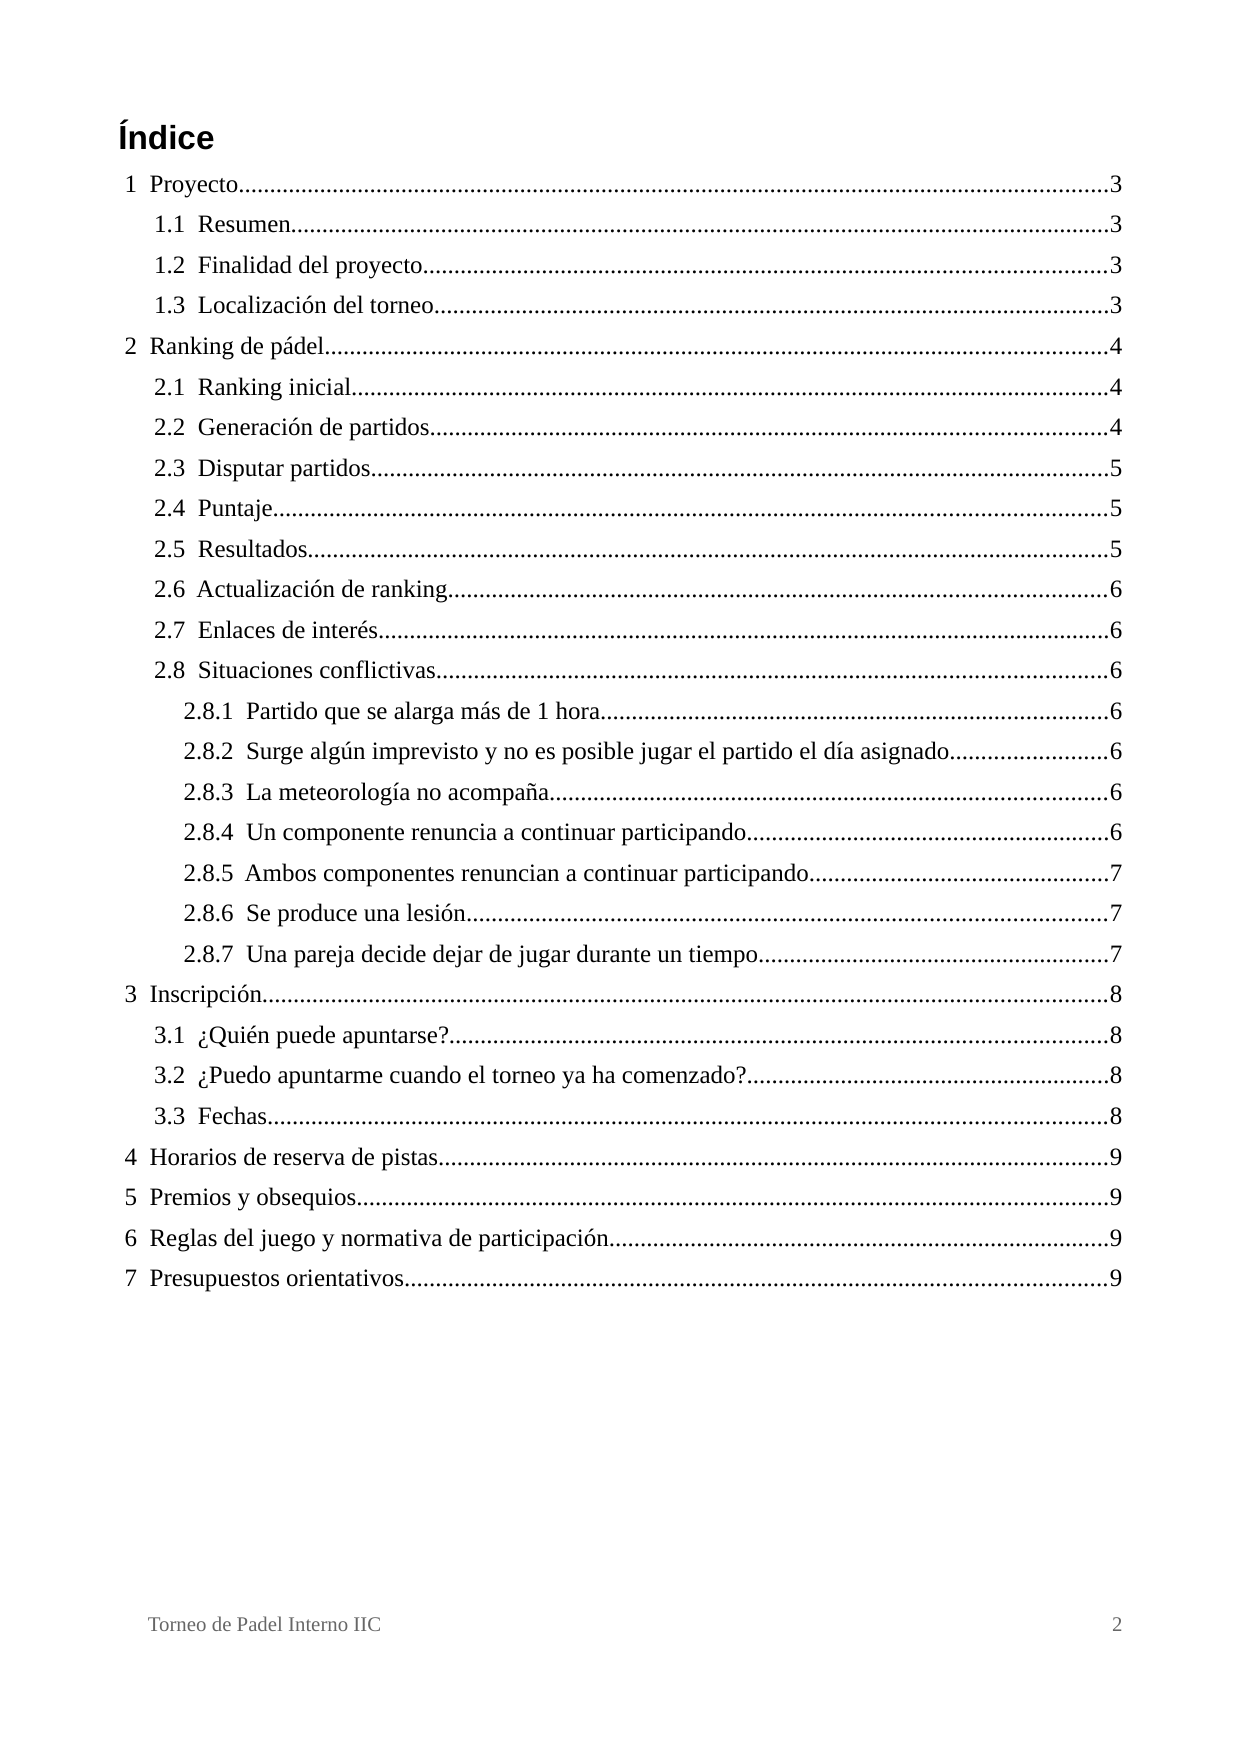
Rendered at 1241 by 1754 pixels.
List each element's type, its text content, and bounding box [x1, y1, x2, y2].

text 2 Ranking de pádel 4 [118, 331, 1122, 360]
text 2.4 Puntaje 5 [148, 493, 1122, 522]
text 7 Presupuestos orientativos 9 [118, 1263, 1122, 1292]
text 1 Proyecto 3 [118, 169, 1122, 198]
text 3.2 ¿Puedo apuntarme cuando el torneo ya ha comenzado? 8 [148, 1061, 1122, 1089]
text 1.1 Resumen 3 [148, 209, 1122, 238]
text 3.3 Fechas 8 [148, 1101, 1122, 1130]
text 2.2 Generación de partidos 4 [148, 412, 1122, 441]
text 2.8.7 Una pareja decide dejar de jugar durante un tiempo 7 [177, 939, 1122, 968]
text 2.8.6 Se produce una lesión 7 [177, 898, 1122, 927]
text 1.3 Localización del torneo 3 [148, 291, 1122, 319]
text 5 Premios y obsequios 9 [118, 1182, 1122, 1211]
text 2.8.2 Surge algún imprevisto y no es posible jugar el partido el día asignado 6 [177, 736, 1122, 765]
text 2.1 Ranking inicial 4 [148, 372, 1122, 400]
text 3.1 ¿Quién puede apuntarse? 8 [148, 1020, 1122, 1049]
text 2.8.5 Ambos componentes renuncian a continuar participando 7 [177, 858, 1122, 887]
text 2.7 Enlaces de interés 6 [148, 615, 1122, 643]
text 2.5 Resultados 5 [148, 534, 1122, 562]
text 2.6 Actualización de ranking 6 [148, 574, 1122, 603]
text 2.3 Disputar partidos 5 [148, 453, 1122, 481]
text 2.8.4 Un componente renuncia a continuar participando 6 [177, 817, 1122, 846]
text 6 Reglas del juego y normativa de participación 9 [118, 1223, 1122, 1251]
text 1.2 Finalidad del proyecto 3 [148, 250, 1122, 279]
subtitle Índice [118, 118, 1122, 157]
text 2.8.3 La meteorología no acompaña 6 [177, 777, 1122, 806]
text 4 Horarios de reserva de pistas 9 [118, 1142, 1122, 1170]
text 2.8.1 Partido que se alarga más de 1 hora 6 [177, 696, 1122, 724]
text 3 Inscripción 8 [118, 979, 1122, 1008]
text 2.8 Situaciones conflictivas 6 [148, 655, 1122, 684]
